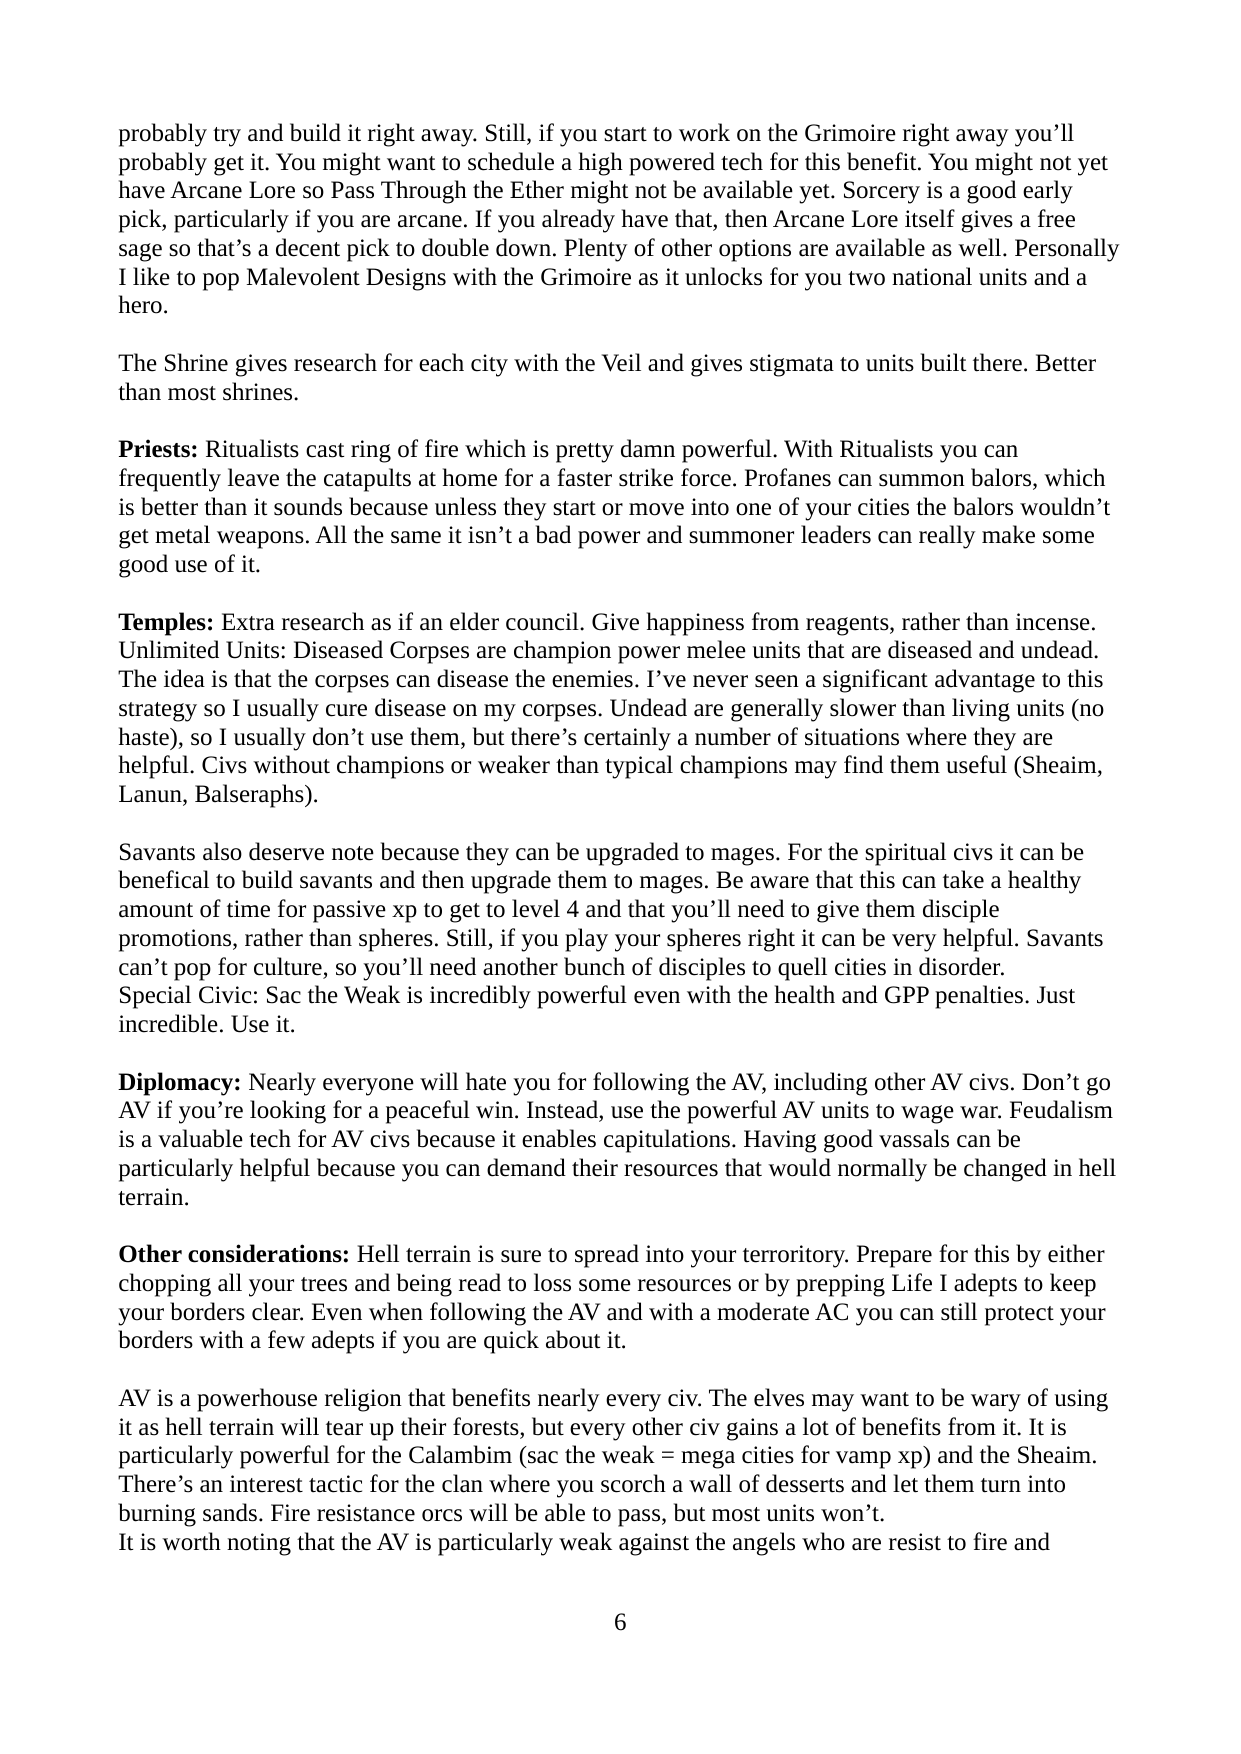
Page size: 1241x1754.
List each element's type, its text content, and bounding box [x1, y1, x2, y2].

text The Shrine gives research for each city with the Veil and gives stigmata to units built there. Better than most shrines. [118, 348, 1122, 406]
text Unlimited Units: Diseased Corpses are champion power melee units that are diseased and undead. The idea is that the corpses can disease the enemies. I’ve never seen a significant advantage to this strategy so I usually cure disease on my corpses. Undead are generally slower than living units (no haste), so I usually don’t use them, but there’s certainly a number of situations where they are helpful. Civs without champions or weaker than typical champions may find them useful (Sheaim, Lanun, Balseraphs). [118, 636, 1122, 808]
text It is worth noting that the AV is particularly weak against the angels who are resist to fire and [118, 1527, 1122, 1556]
text Savants also deserve note because they can be upgraded to mages. For the spiritual civs it can be benefical to build savants and then upgrade them to mages. Be aware that this can take a healthy amount of time for passive xp to get to level 4 and that you’ll need to give them disciple promotions, rather than spheres. Still, if you play your spheres right it can be very helpful. Savants can’t pop for culture, so you’ll need another bunch of disciples to quell cities in disorder. [118, 837, 1122, 981]
text Diplomacy: Nearly everyone will hate you for following the AV, including other AV civs. Don’t go AV if you’re looking for a peaceful win. Instead, use the powerful AV units to wage war. Feudalism is a valuable tech for AV civs because it enables capitulations. Having good vassals can be particularly helpful because you can demand their resources that would normally be changed in hell terrain. [118, 1067, 1122, 1211]
text Other considerations: Hell terrain is sure to spread into your terroritory. Prepare for this by either chopping all your trees and being read to loss some resources or by prepping Life I adepts to keep your borders clear. Even when following the AV and with a moderate AC you can still protect your borders with a few adepts if you are quick about it. [118, 1239, 1122, 1354]
text probably try and build it right away. Still, if you start to work on the Grimoire right away you’ll probably get it. You might want to schedule a high powered tech for this benefit. You might not yet have Arcane Lore so Pass Through the Ether might not be available yet. Sorcery is a good early pick, particularly if you are arcane. If you already have that, then Arcane Lore itself gives a free sage so that’s a decent pick to double down. Plenty of other options are available as well. Personally I like to pop Malevolent Designs with the Grimoire as it unlocks for you two national units and a hero. [118, 118, 1122, 319]
text Special Civic: Sac the Weak is incredibly powerful even with the health and GPP penalties. Just incredible. Use it. [118, 981, 1122, 1038]
text AV is a powerhouse religion that benefits nearly every civ. The elves may want to be wary of using it as hell terrain will tear up their forests, but every other civ gains a lot of benefits from it. It is particularly powerful for the Calambim (sac the weak = mega cities for vamp xp) and the Sheaim. There’s an interest tactic for the clan where you scorch a wall of desserts and let them turn into burning sands. Fire resistance orcs will be able to pass, but most units won’t. [118, 1383, 1122, 1527]
text Priests: Ritualists cast ring of fire which is pretty damn powerful. With Ritualists you can frequently leave the catapults at home for a faster strike force. Profanes can summon balors, which is better than it sounds because unless they start or move into one of your cities the balors wouldn’t get metal weapons. All the same it isn’t a bad power and summoner leaders can really make some good use of it. [118, 434, 1122, 578]
text Temples: Extra research as if an elder council. Give happiness from reagents, rather than incense. [118, 607, 1122, 636]
